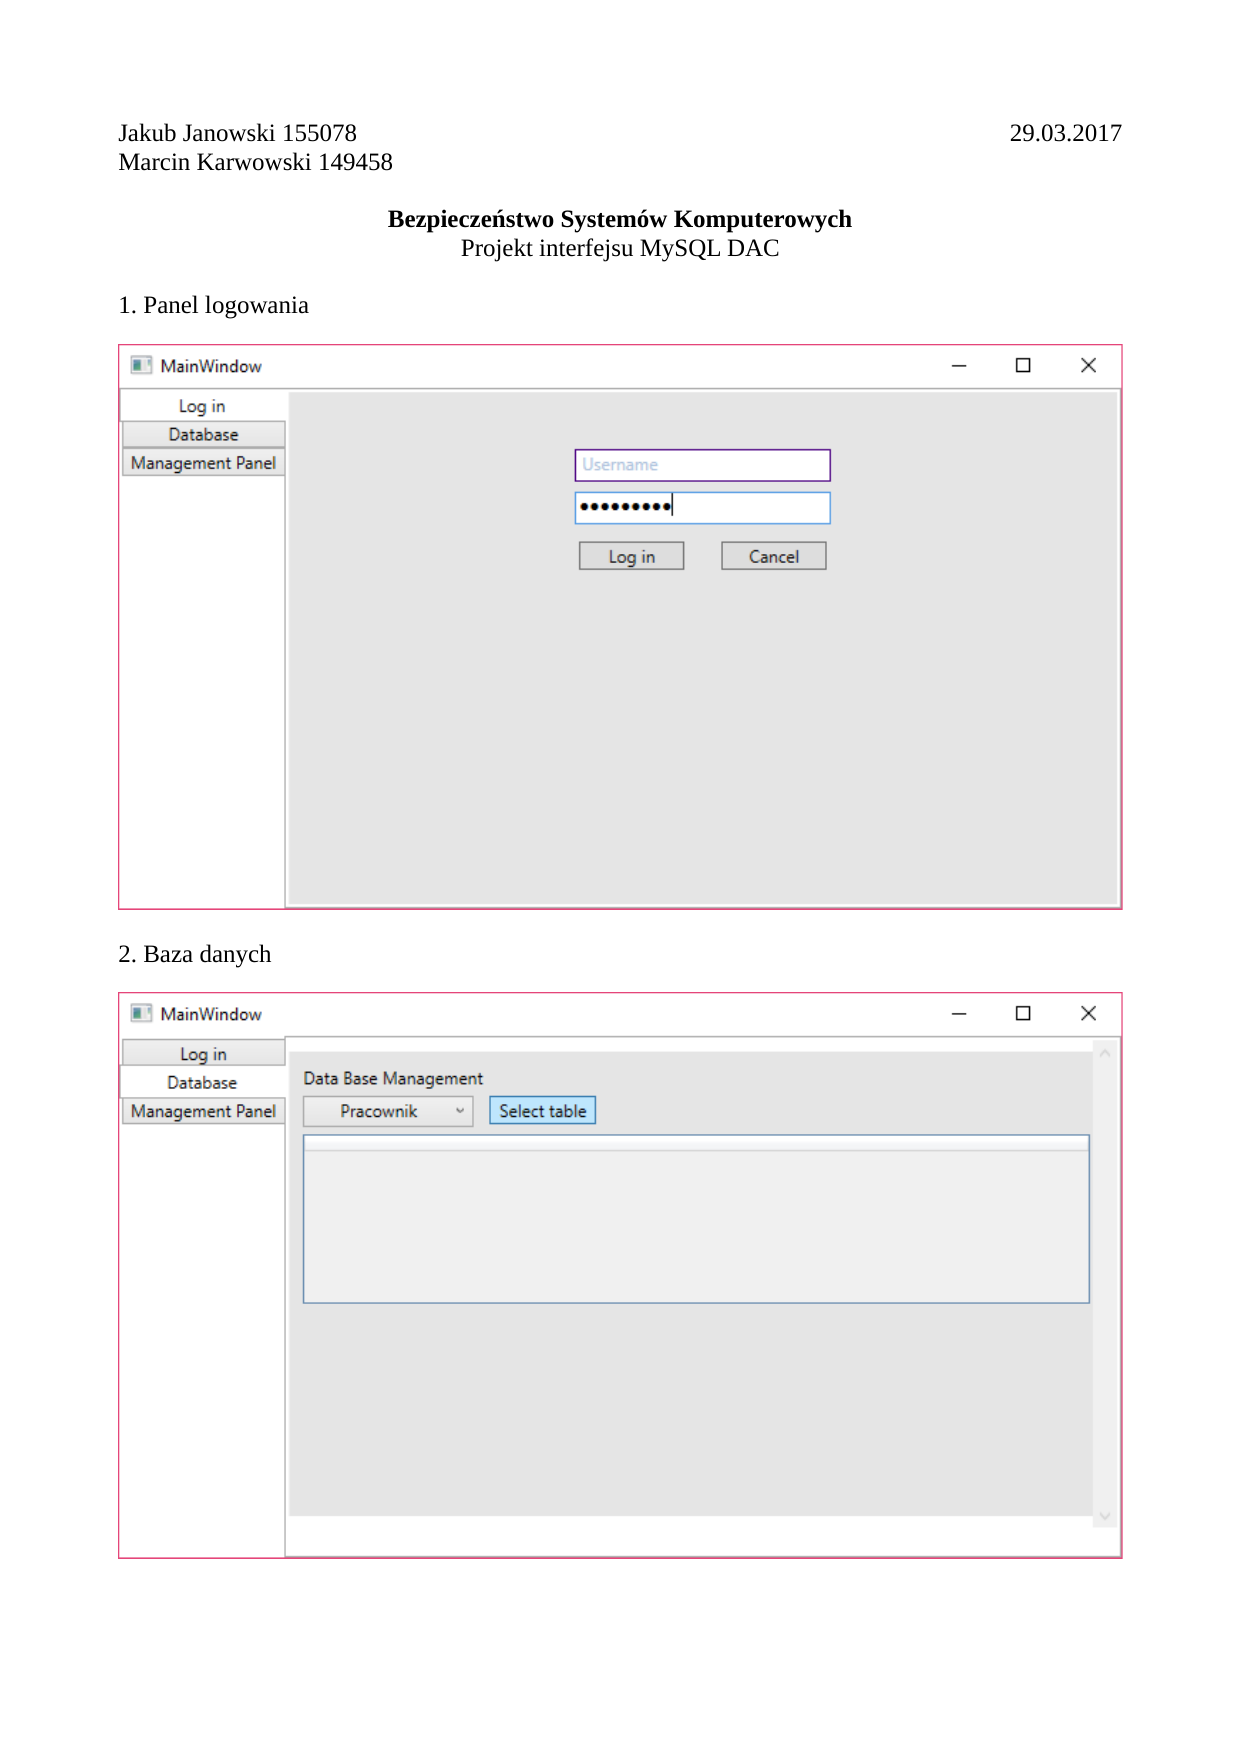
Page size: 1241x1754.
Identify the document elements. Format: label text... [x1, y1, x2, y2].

text 2. Baza danych [118, 939, 1122, 967]
text Projekt interfejsu MySQL DAC [118, 233, 1122, 262]
text Bezpieczeństwo Systemów Komputerowych [118, 204, 1122, 233]
text 1. Panel logowania [118, 291, 1122, 319]
text Marcin Karwowski 149458 [118, 147, 1122, 176]
text Jakub Janowski 155078 29.03.2017 [118, 118, 1122, 147]
